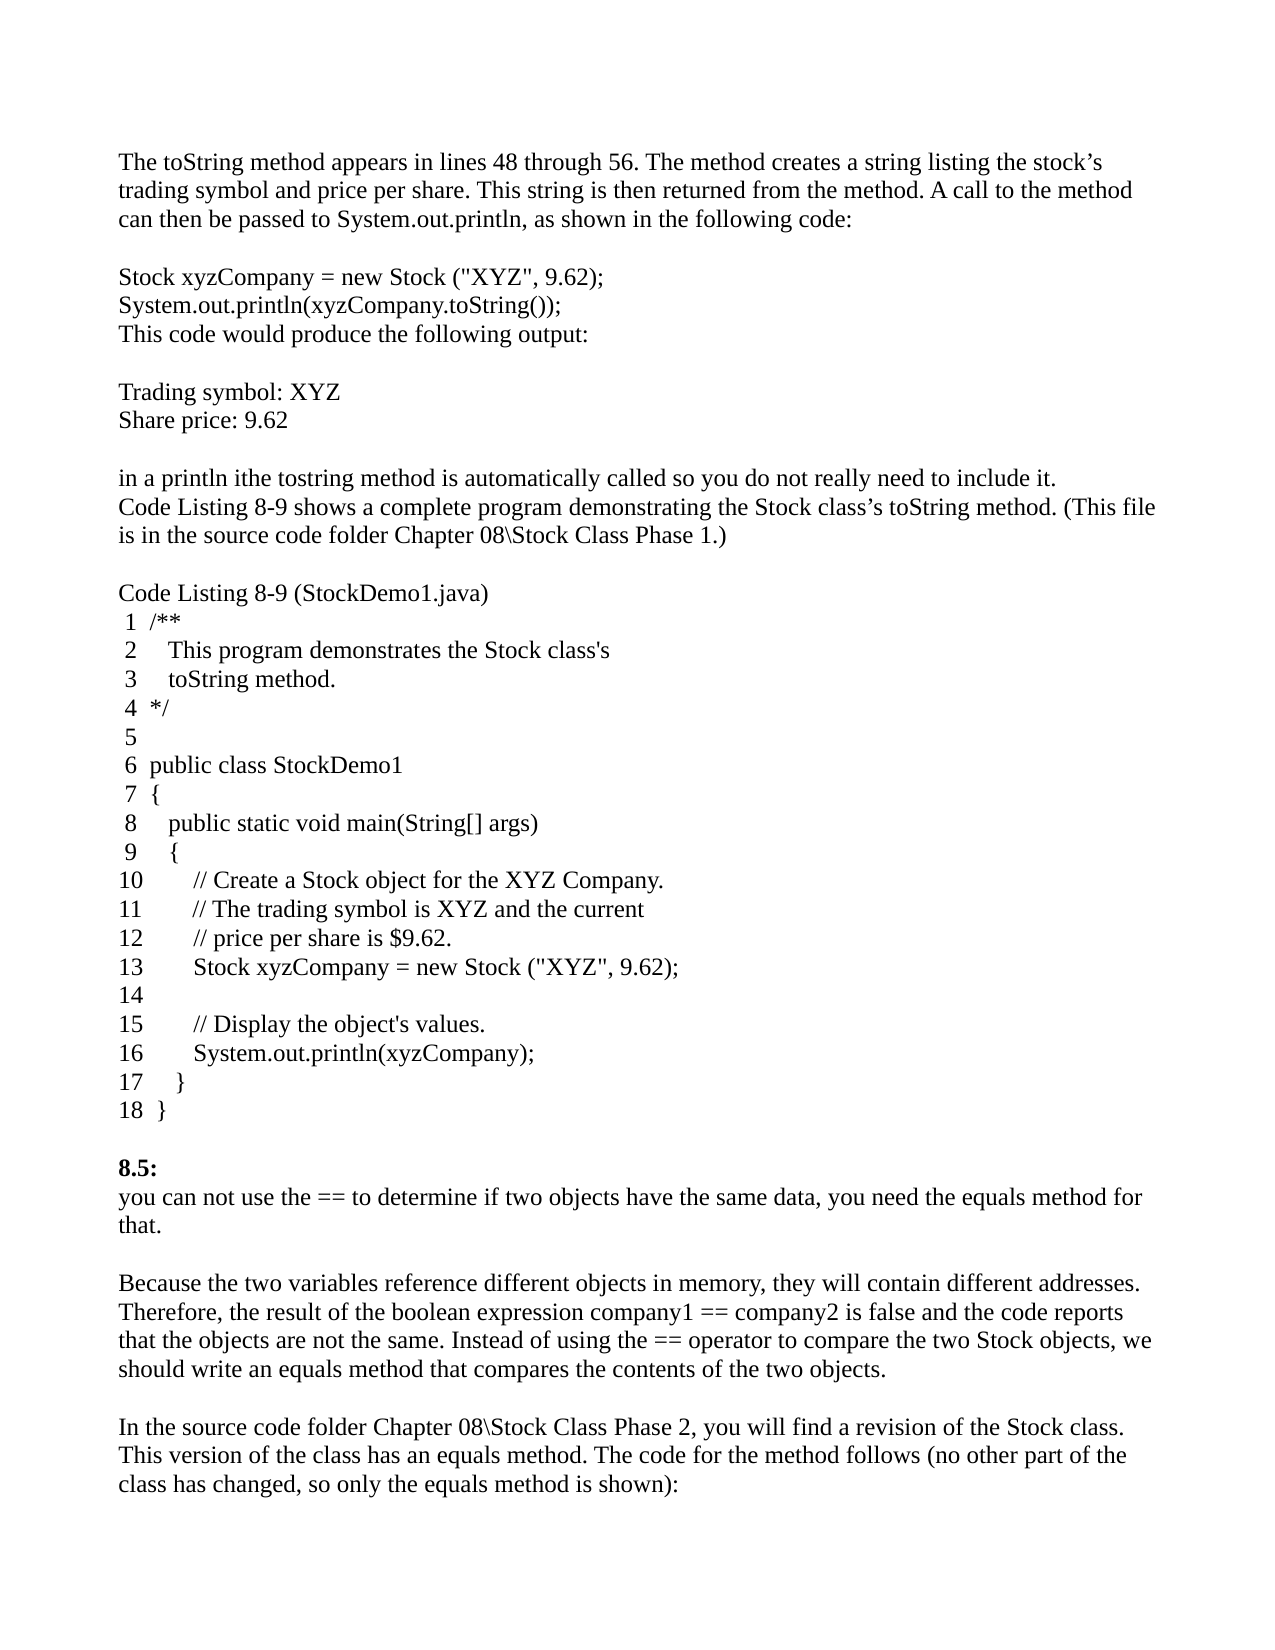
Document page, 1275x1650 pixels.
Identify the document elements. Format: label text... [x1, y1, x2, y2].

text This code would produce the following output: [118, 319, 1157, 348]
text 4 */ [118, 693, 1157, 722]
text 14 [118, 981, 1157, 1009]
text 15 // Display the object's values. [118, 1009, 1157, 1038]
text 3 toString method. [118, 664, 1157, 693]
text System.out.println(xyzCompany.toString()); [118, 291, 1157, 319]
text 5 [118, 722, 1157, 751]
text Share price: 9.62 [118, 406, 1157, 434]
text Because the two variables reference different objects in memory, they will contain different addresses. Therefore, the result of the boolean expression company1 == company2 is false and the code reports that the objects are not the same. Instead of using the == operator to compare the two Stock objects, we should write an equals method that compares the contents of the two objects. [118, 1268, 1157, 1383]
text 8 public static void main(String[] args) [118, 808, 1157, 837]
text 10 // Create a Stock object for the XYZ Company. [118, 866, 1157, 894]
text 8.5: [118, 1153, 1157, 1182]
text 7 { [118, 779, 1157, 808]
text Trading symbol: XYZ [118, 377, 1157, 406]
text 2 This program demonstrates the Stock class's [118, 636, 1157, 664]
text 18 } [118, 1096, 1157, 1124]
text 11 // The trading symbol is XYZ and the current [118, 894, 1157, 923]
text Stock xyzCompany = new Stock ("XYZ", 9.62); [118, 262, 1157, 291]
text 9 { [118, 837, 1157, 866]
text In the source code folder Chapter 08\Stock Class Phase 2, you will find a revision of the Stock class. This version of the class has an equals method. The code for the method follows (no other part of the class has changed, so only the equals method is shown): [118, 1412, 1157, 1498]
text in a println ithe tostring method is automatically called so you do not really need to include it. [118, 463, 1157, 492]
text 12 // price per share is $9.62. [118, 923, 1157, 952]
text Code Listing 8-9 (StockDemo1.java) [118, 578, 1157, 607]
text The toString method appears in lines 48 through 56. The method creates a string listing the stock’s trading symbol and price per share. This string is then returned from the method. A call to the method can then be passed to System.out.println, as shown in the following code: [118, 147, 1157, 233]
text 17 } [118, 1067, 1157, 1096]
text 6 public class StockDemo1 [118, 751, 1157, 779]
text 13 Stock xyzCompany = new Stock ("XYZ", 9.62); [118, 952, 1157, 981]
text 1 /** [118, 607, 1157, 636]
text Code Listing 8-9 shows a complete program demonstrating the Stock class’s toString method. (This file is in the source code folder Chapter 08\Stock Class Phase 1.) [118, 492, 1157, 549]
text you can not use the == to determine if two objects have the same data, you need the equals method for that. [118, 1182, 1157, 1239]
text 16 System.out.println(xyzCompany); [118, 1038, 1157, 1067]
